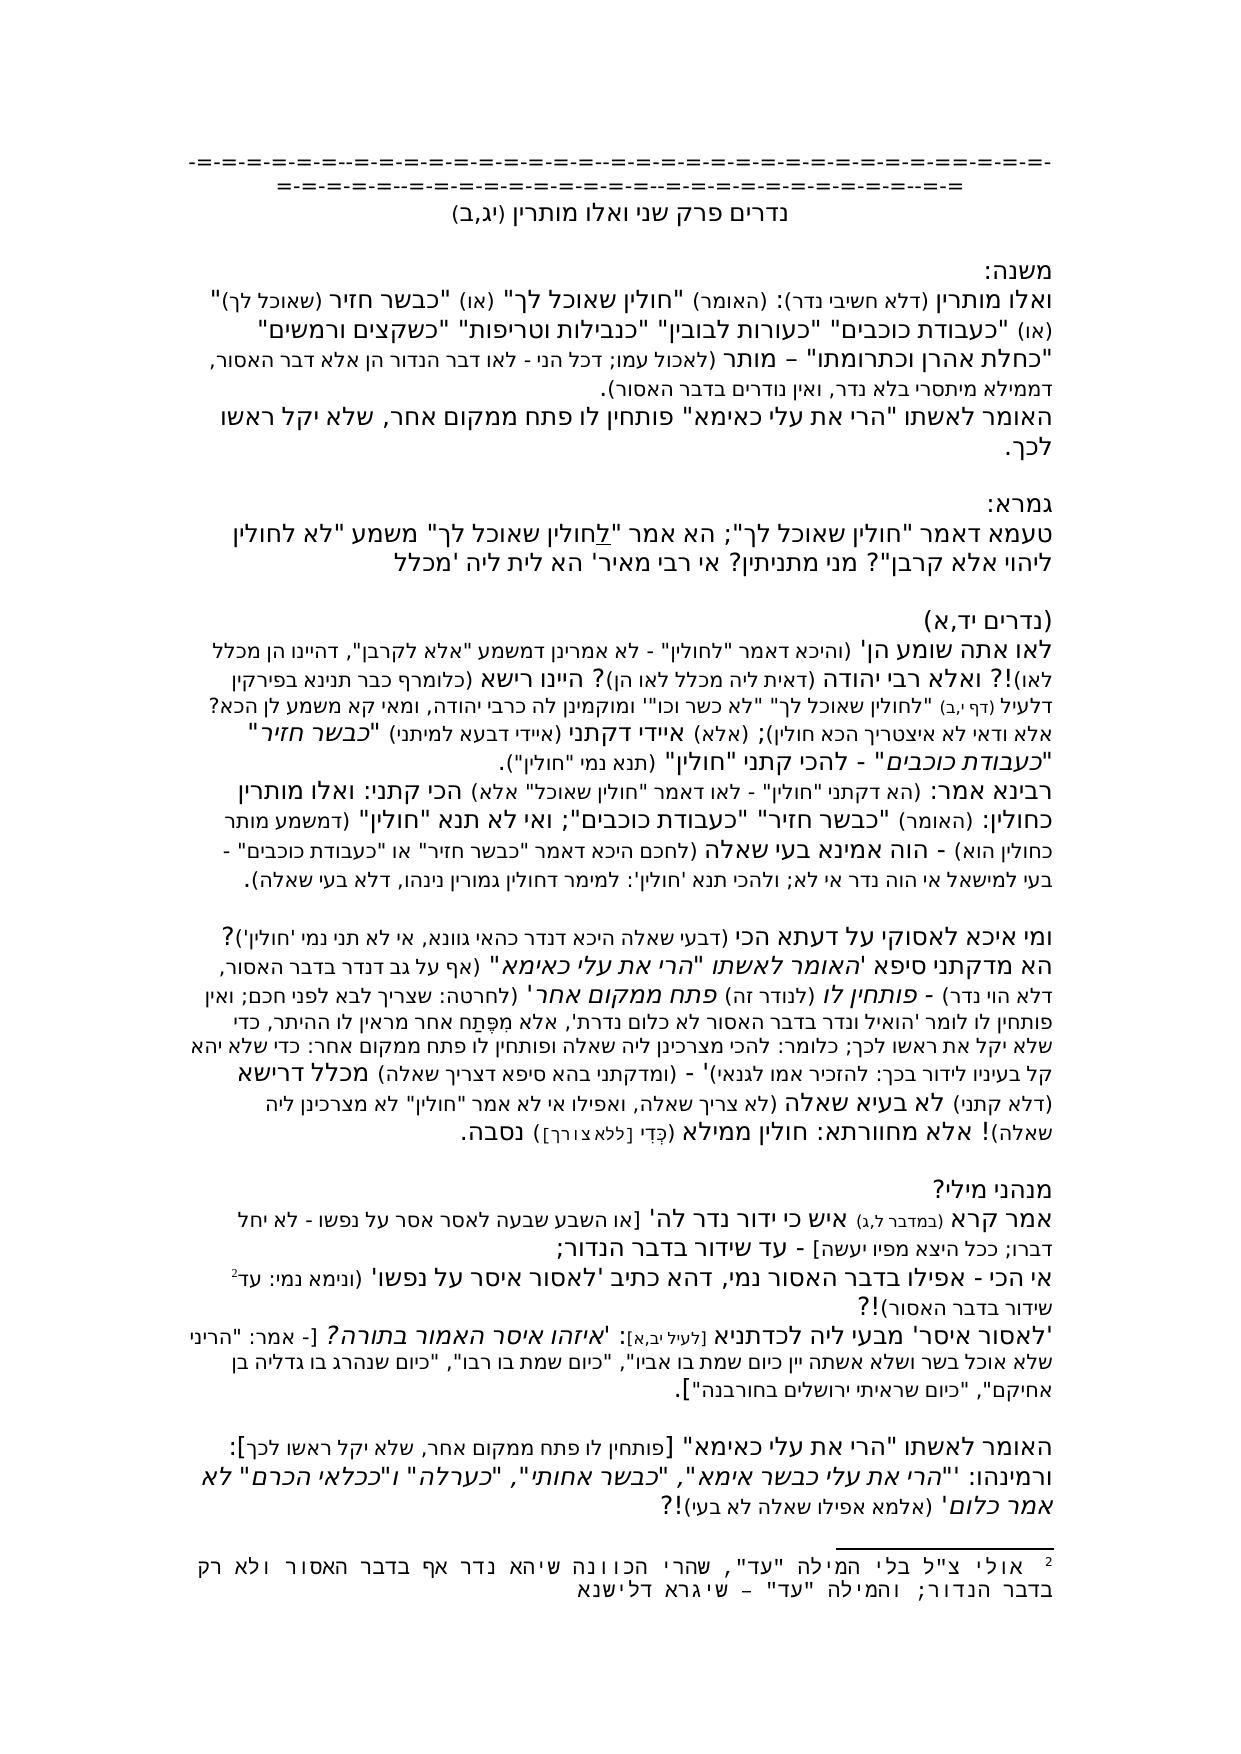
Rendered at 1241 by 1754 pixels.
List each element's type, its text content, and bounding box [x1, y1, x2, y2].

text מנהני מילי? [187, 1175, 1053, 1204]
text ואלו מותרין (דלא חשיבי נדר): (האומר) "חולין שאוכל לך" (או) "כבשר חזיר (שאוכל לך)" (או) "כעבודת כוכבים" "כעורות לבובין" "כנבילות וטריפות" "כשקצים ורמשים" "כחלת אהרן וכתרומתו" – מותר (לאכול עמו; דכל הני - לאו דבר הנדור הן אלא דבר האסור, דממילא מיתסרי בלא נדר, ואין נודרים בדבר האסור). [187, 286, 1053, 402]
text האומר לאשתו "הרי את עלי כאימא" פותחין לו פתח ממקום אחר, שלא יקל ראשו לכך. [187, 402, 1053, 461]
text טעמא דאמר "חולין שאוכל לך"; הא אמר "לחולין שאוכל לך" משמע "לא לחולין ליהוי אלא קרבן"? מני מתניתין? אי רבי מאיר' הא לית ליה 'מכלל [187, 519, 1053, 577]
text -=-=-=-==-=-=-=-=-=-=-=-=-=-=-=-=-=--=-=-=-=-=-=-=-=-=-=--=-=-=-=-=-=-=-=--=-=-=-=-=-=-=-=-=-=--=-=-=-=-=-=-=-=-=-=--=-=-=-=-= [187, 150, 1053, 198]
text לאו אתה שומע הן' (והיכא דאמר "לחולין" - לא אמרינן דמשמע "אלא לקרבן", דהיינו הן מכלל לאו)!? ואלא רבי יהודה (דאית ליה מכלל לאו הן)? היינו רישא (כלומרף כבר תנינא בפירקין דלעיל (דף י,ב) "לחולין שאוכל לך" "לא כשר וכו"' ומוקמינן לה כרבי יהודה, ומאי קא משמע לן הכא? אלא ודאי לא איצטריך הכא חולין); (אלא) איידי דקתני (איידי דבעא למיתני) "כבשר חזיר" "כעבודת כוכבים" - להכי קתני "חולין" (תנא נמי "חולין"). [187, 635, 1053, 776]
text 'לאסור איסר' מבעי ליה לכדתניא [לעיל יב,א]: 'איזהו איסר האמור בתורה? [- אמר: "הריני שלא אוכל בשר ושלא אשתה יין כיום שמת בו אביו", "כיום שמת בו רבו", "כיום שנהרג בו גדליה בן אחיקם", "כיום שראיתי ירושלים בחורבנה"]. [187, 1321, 1053, 1404]
text האומר לאשתו "הרי את עלי כאימא" [פותחין לו פתח ממקום אחר, שלא יקל ראשו לכך]: [187, 1432, 1053, 1462]
text רבינא אמר: (הא דקתני "חולין" - לאו דאמר "חולין שאוכל" אלא) הכי קתני: ואלו מותרין כחולין: (האומר) "כבשר חזיר" "כעבודת כוכבים"; ואי לא תנא "חולין" (דמשמע מותר כחולין הוא) - הוה אמינא בעי שאלה (לחכם היכא דאמר "כבשר חזיר" או "כעבודת כוכבים" - בעי למישאל אי הוה נדר אי לא; ולהכי תנא 'חולין': למימר דחולין גמורין נינהו, דלא בעי שאלה). [187, 776, 1053, 893]
text אי הכי - אפילו בדבר האסור נמי, דהא כתיב 'לאסור איסר על נפשו' (ונימא נמי: עד שידור בדבר האסור)!? [187, 1263, 1053, 1321]
text ורמינהו: '"הרי את עלי כבשר אימא", "כבשר אחותי", "כערלה" ו"ככלאי הכרם" לא אמר כלום' (אלמא אפילו שאלה לא בעי)!? [187, 1462, 1053, 1520]
text אולי צ"ל בלי המילה "עד", שהרי הכוונה שיהא נדר אף בדבר האסור ולא רק בדבר הנדור; והמילה "עד" – שיגרא דלישנא [187, 1555, 1053, 1604]
text נדרים פרק שני ואלו מותרין (יג,ב) [187, 198, 1053, 228]
text ומי איכא לאסוקי על דעתא הכי (דבעי שאלה היכא דנדר כהאי גוונא, אי לא תני נמי 'חולין')? הא מדקתני סיפא 'האומר לאשתו "הרי את עלי כאימא" (אף על גב דנדר בדבר האסור, דלא הוי נדר) - פותחין לו (לנודר זה) פתח ממקום אחר' (לחרטה: שצריך לבא לפני חכם; ואין פותחין לו לומר 'הואיל ונדר בדבר האסור לא כלום נדרת', אלא מִפֶּתַח אחר מראין לו ההיתר, כדי שלא יקל את ראשו לכך; כלומר: להכי מצרכינן ליה שאלה ופותחין לו פתח ממקום אחר: כדי שלא יהא קל בעיניו לידור בכך: להזכיר אמו לגנאי)' - (ומדקתני בהא סיפא דצריך שאלה) מכלל דרישא (דלא קתני) לא בעיא שאלה (לא צריך שאלה, ואפילו אי לא אמר "חולין" לא מצרכינן ליה שאלה)! אלא מחוורתא: חולין ממילא (כְּדִי [ללא צורך]) נסבה. [187, 922, 1053, 1146]
text (נדרים יד,א) [187, 606, 1053, 635]
text אמר קרא (במדבר ל,ג) איש כי ידור נדר לה' [או השבע שבעה לאסר אסר על נפשו - לא יחל דברו; ככל היצא מפיו יעשה] - עד שידור בדבר הנדור; [187, 1204, 1053, 1263]
text משנה: [187, 256, 1053, 286]
text גמרא: [187, 489, 1053, 519]
